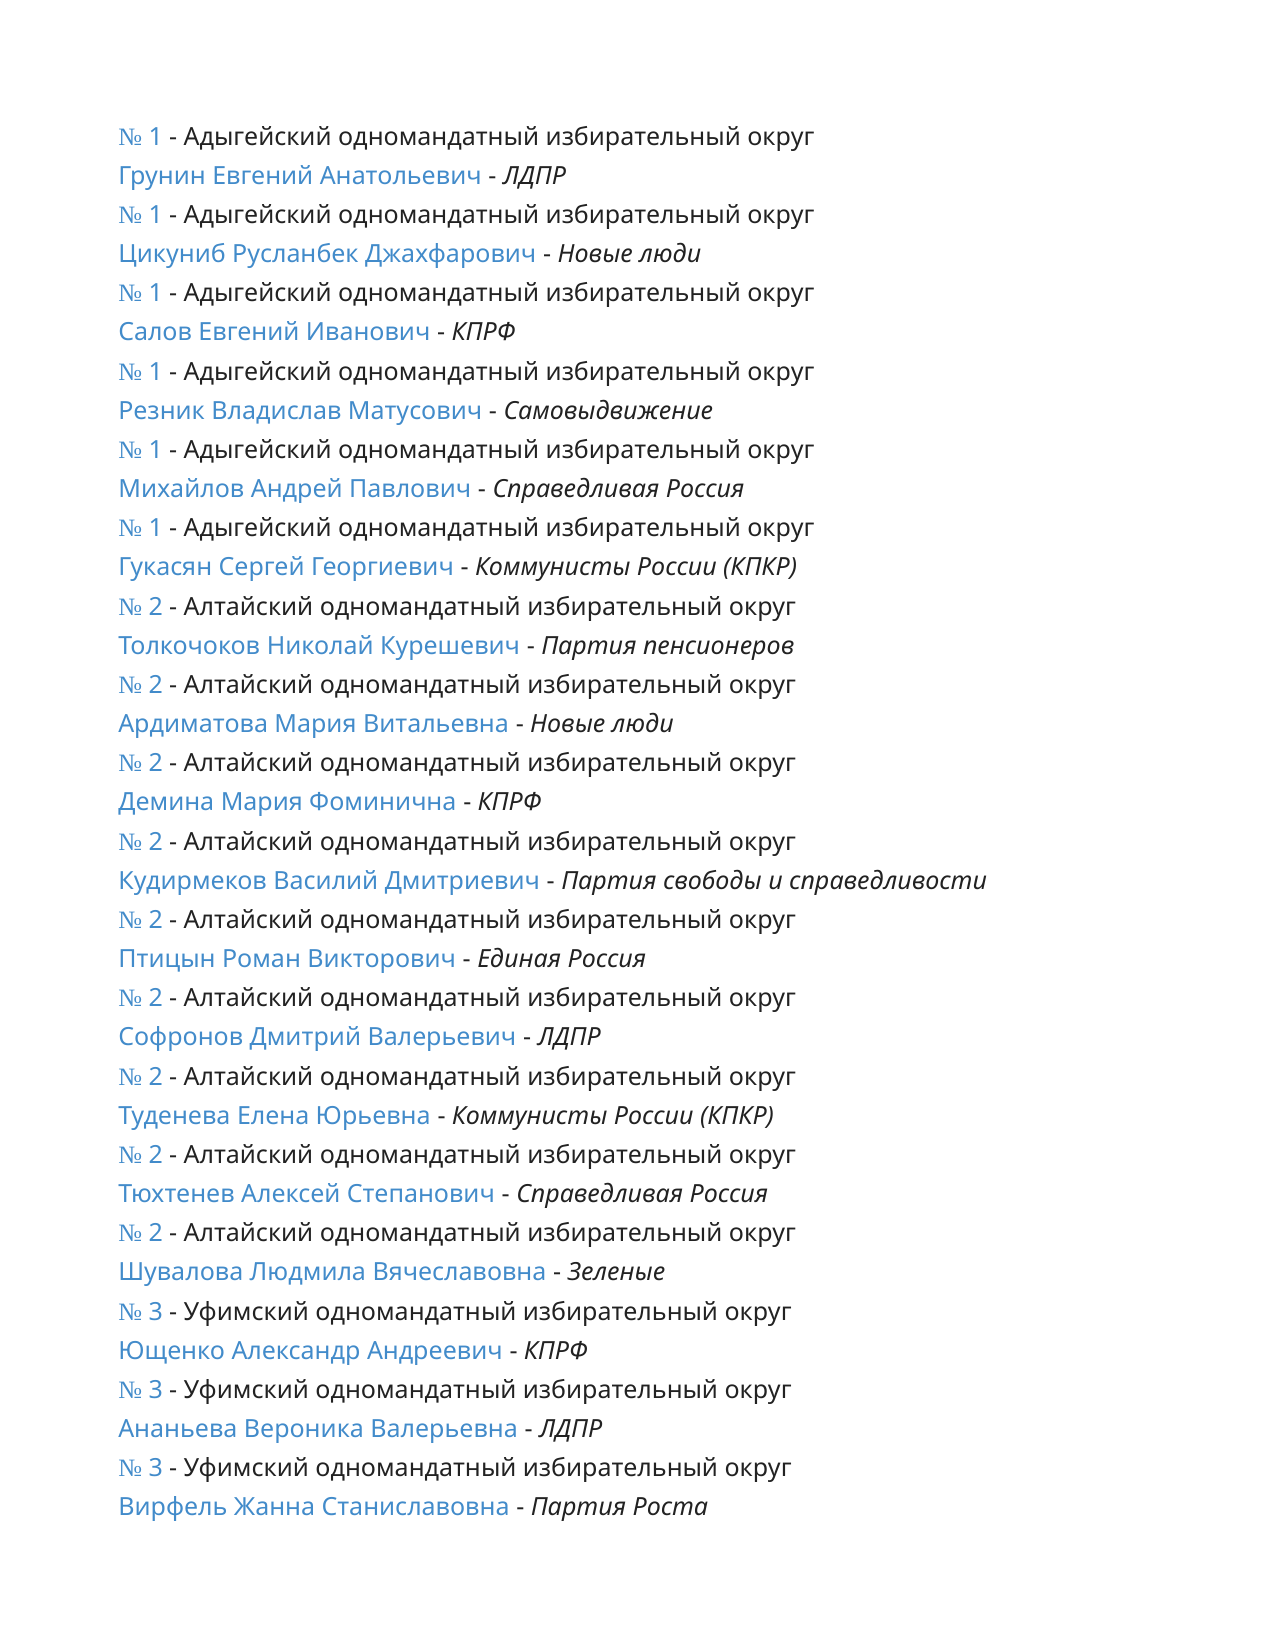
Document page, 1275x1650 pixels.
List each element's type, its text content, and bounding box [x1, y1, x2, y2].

text Туденева Елена Юрьевна - Коммунисты России (КПКР) [118, 1097, 1157, 1131]
text Шувалова Людмила Вячеславовна - Зеленые [118, 1254, 1157, 1288]
text № 2 - Алтайский одномандатный избирательный округ [118, 745, 1157, 779]
text Грунин Евгений Анатольевич - ЛДПР [118, 157, 1157, 191]
text № 2 - Алтайский одномандатный избирательный округ [118, 588, 1157, 622]
text Ющенко Александр Андреевич - КПРФ [118, 1332, 1157, 1366]
text № 3 - Уфимский одномандатный избирательный округ [118, 1450, 1157, 1484]
text Птицын Роман Викторович - Единая Россия [118, 941, 1157, 975]
text № 1 - Адыгейский одномандатный избирательный округ [118, 196, 1157, 231]
text № 2 - Алтайский одномандатный избирательный округ [118, 666, 1157, 701]
text № 2 - Алтайский одномандатный избирательный округ [118, 823, 1157, 857]
text Гукасян Сергей Георгиевич - Коммунисты России (КПКР) [118, 549, 1157, 583]
text № 2 - Алтайский одномандатный избирательный округ [118, 1058, 1157, 1092]
text Софронов Дмитрий Валерьевич - ЛДПР [118, 1019, 1157, 1053]
text Вирфель Жанна Станиславовна - Партия Роста [118, 1489, 1157, 1523]
text Михайлов Андрей Павлович - Справедливая Россия [118, 471, 1157, 505]
text № 2 - Алтайский одномандатный избирательный округ [118, 1136, 1157, 1171]
text Толкочоков Николай Курешевич - Партия пенсионеров [118, 627, 1157, 661]
text Резник Владислав Матусович - Самовыдвижение [118, 392, 1157, 426]
text № 1 - Адыгейский одномандатный избирательный округ [118, 275, 1157, 309]
text Ардиматова Мария Витальевна - Новые люди [118, 706, 1157, 740]
text № 2 - Алтайский одномандатный избирательный округ [118, 1215, 1157, 1249]
text № 2 - Алтайский одномандатный избирательный округ [118, 901, 1157, 936]
text Тюхтенев Алексей Степанович - Справедливая Россия [118, 1176, 1157, 1210]
text № 1 - Адыгейский одномандатный избирательный округ [118, 431, 1157, 466]
text № 2 - Алтайский одномандатный избирательный округ [118, 980, 1157, 1014]
text Цикуниб Русланбек Джахфарович - Новые люди [118, 236, 1157, 270]
text Ананьева Вероника Валерьевна - ЛДПР [118, 1411, 1157, 1445]
text № 3 - Уфимский одномандатный избирательный округ [118, 1293, 1157, 1327]
text № 1 - Адыгейский одномандатный избирательный округ [118, 118, 1157, 152]
text № 1 - Адыгейский одномандатный избирательный округ [118, 510, 1157, 544]
text Демина Мария Фоминична - КПРФ [118, 784, 1157, 818]
text № 1 - Адыгейский одномандатный избирательный округ [118, 353, 1157, 387]
text Кудирмеков Василий Дмитриевич - Партия свободы и справедливости [118, 862, 1157, 896]
text Салов Евгений Иванович - КПРФ [118, 314, 1157, 348]
text № 3 - Уфимский одномандатный избирательный округ [118, 1371, 1157, 1406]
